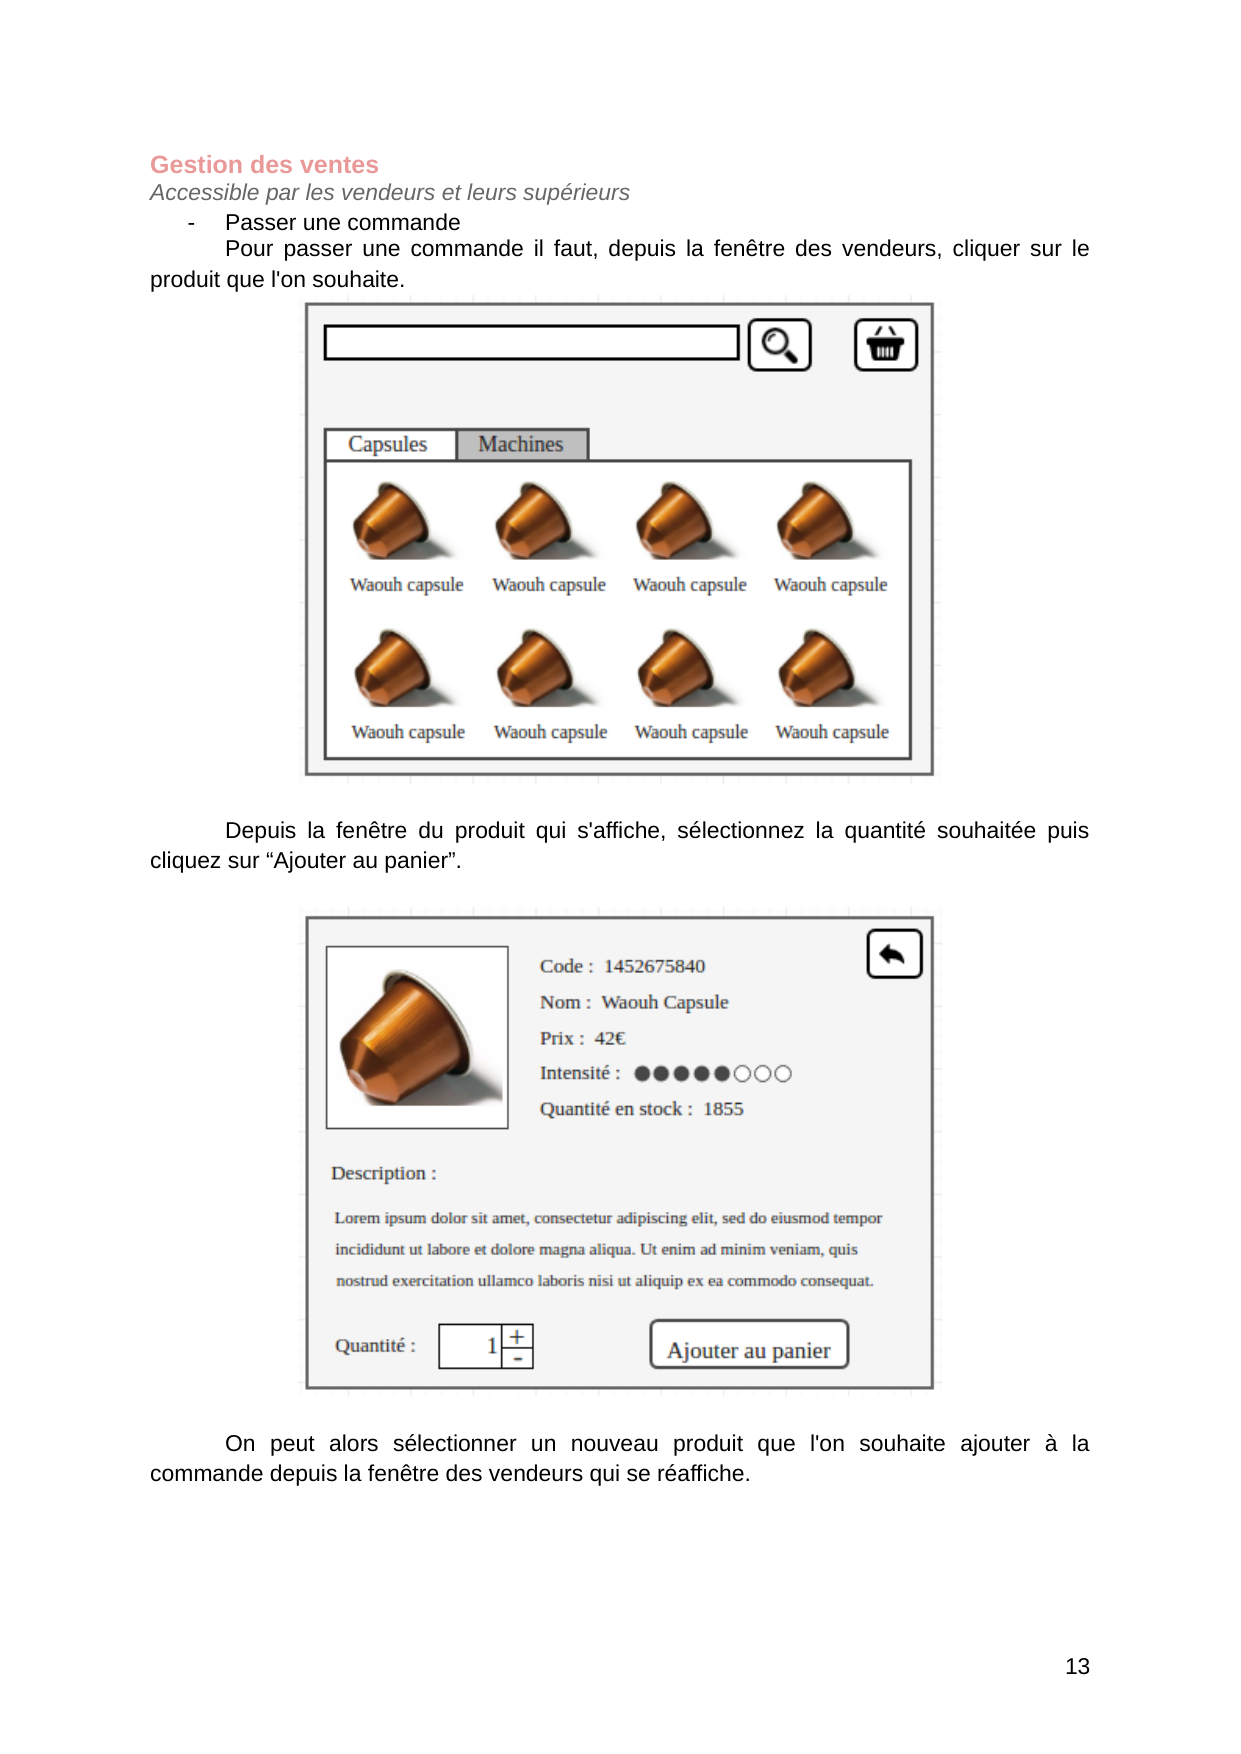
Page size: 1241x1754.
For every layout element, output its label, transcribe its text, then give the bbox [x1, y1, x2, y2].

subtitle Gestion des ventes [150, 150, 1090, 179]
subtitle Passer une commande [187, 209, 1090, 235]
text Pour passer une commande il faut, depuis la fenêtre des vendeurs, cliquer sur le produit que l'on souhaite. [150, 235, 1090, 292]
text Depuis la fenêtre du produit qui s'affiche, sélectionnez la quantité souhaitée puis cliquez sur “Ajouter au panier”. [150, 817, 1090, 874]
picture [298, 907, 942, 1396]
picture [299, 295, 942, 784]
text On peut alors sélectionner un nouveau produit que l'on souhaite ajouter à la commande depuis la fenêtre des vendeurs qui se réaffiche. [150, 1429, 1090, 1486]
text Accessible par les vendeurs et leurs supérieurs [150, 179, 1090, 205]
